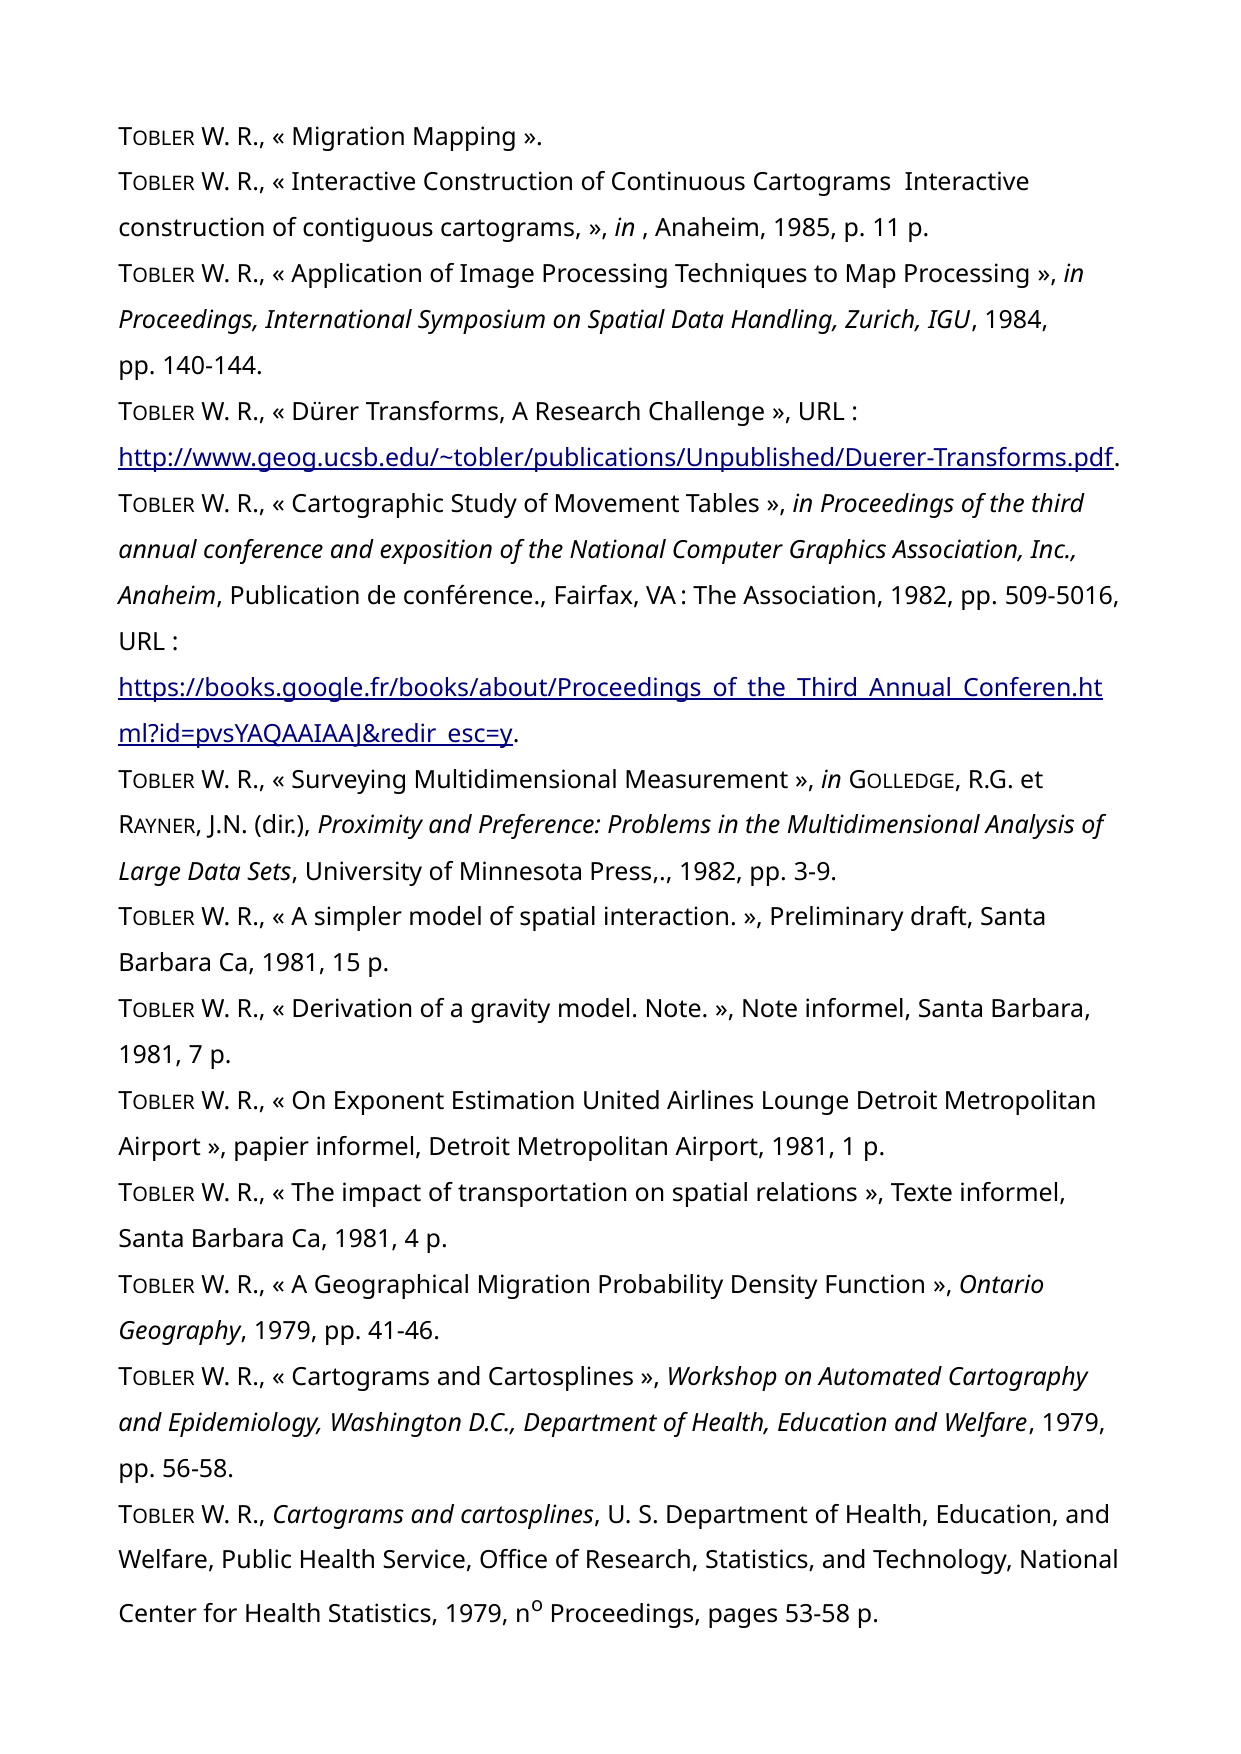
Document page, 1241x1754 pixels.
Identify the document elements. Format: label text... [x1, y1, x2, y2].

text Tobler W. R., « Derivation of a gravity model. Note. », Note informel, Santa Barbara, 1981, 7 p. [118, 991, 1122, 1071]
text Tobler W. R., « Migration Mapping ». [118, 118, 1122, 152]
text Tobler W. R., « On Exponent Estimation United Airlines Lounge Detroit Metropolitan Airport », papier informel, Detroit Metropolitan Airport, 1981, 1 p. [118, 1083, 1122, 1163]
text Tobler W. R., « Cartograms and Cartosplines », Workshop on Automated Cartography and Epidemiology, Washington D.C., Department of Health, Education and Welfare, 1979, pp. 56‑58. [118, 1358, 1122, 1484]
text Tobler W. R., « Cartographic Study of Movement Tables », in Proceedings of the third annual conference and exposition of the National Computer Graphics Association, Inc., Anaheim, Publication de conférence., Fairfax, VA : The Association, 1982, pp. 509‑5016, URL : https://books.google.fr/books/about/Proceedings_of_the_Third_Annual_Conferen.html?id=pvsYAQAAIAAJ&redir_esc=y. [118, 486, 1122, 749]
text Tobler W. R., « Interactive Construction of Continuous Cartograms Interactive construction of contiguous cartograms, », in , Anaheim, 1985, p. 11 p. [118, 164, 1122, 244]
text Tobler W. R., « Dürer Transforms, A Research Challenge », URL : http://www.geog.ucsb.edu/~tobler/publications/Unpublished/Duerer-Transforms.pdf. [118, 394, 1122, 474]
text Tobler W. R., « Surveying Multidimensional Measurement », in Golledge, R.G. et Rayner, J.N. (dir.), Proximity and Preference: Problems in the Multidimensional Analysis of Large Data Sets, University of Minnesota Press,., 1982, pp. 3‑9. [118, 761, 1122, 887]
text Tobler W. R., « The impact of transportation on spatial relations », Texte informel, Santa Barbara Ca, 1981, 4 p. [118, 1175, 1122, 1255]
text Tobler W. R., « A Geographical Migration Probability Density Function », Ontario Geography, 1979, pp. 41‑46. [118, 1267, 1122, 1347]
text Tobler W. R., Cartograms and cartosplines, U. S. Department of Health, Education, and Welfare, Public Health Service, Office of Research, Statistics, and Technology, National Center for Health Statistics, 1979, no Proceedings, pages 53-58 p. [118, 1496, 1122, 1630]
text Tobler W. R., « Application of Image Processing Techniques to Map Processing », in Proceedings, International Symposium on Spatial Data Handling, Zurich, IGU, 1984, pp. 140‑144. [118, 256, 1122, 382]
text Tobler W. R., « A simpler model of spatial interaction. », Preliminary draft, Santa Barbara Ca, 1981, 15 p. [118, 899, 1122, 979]
